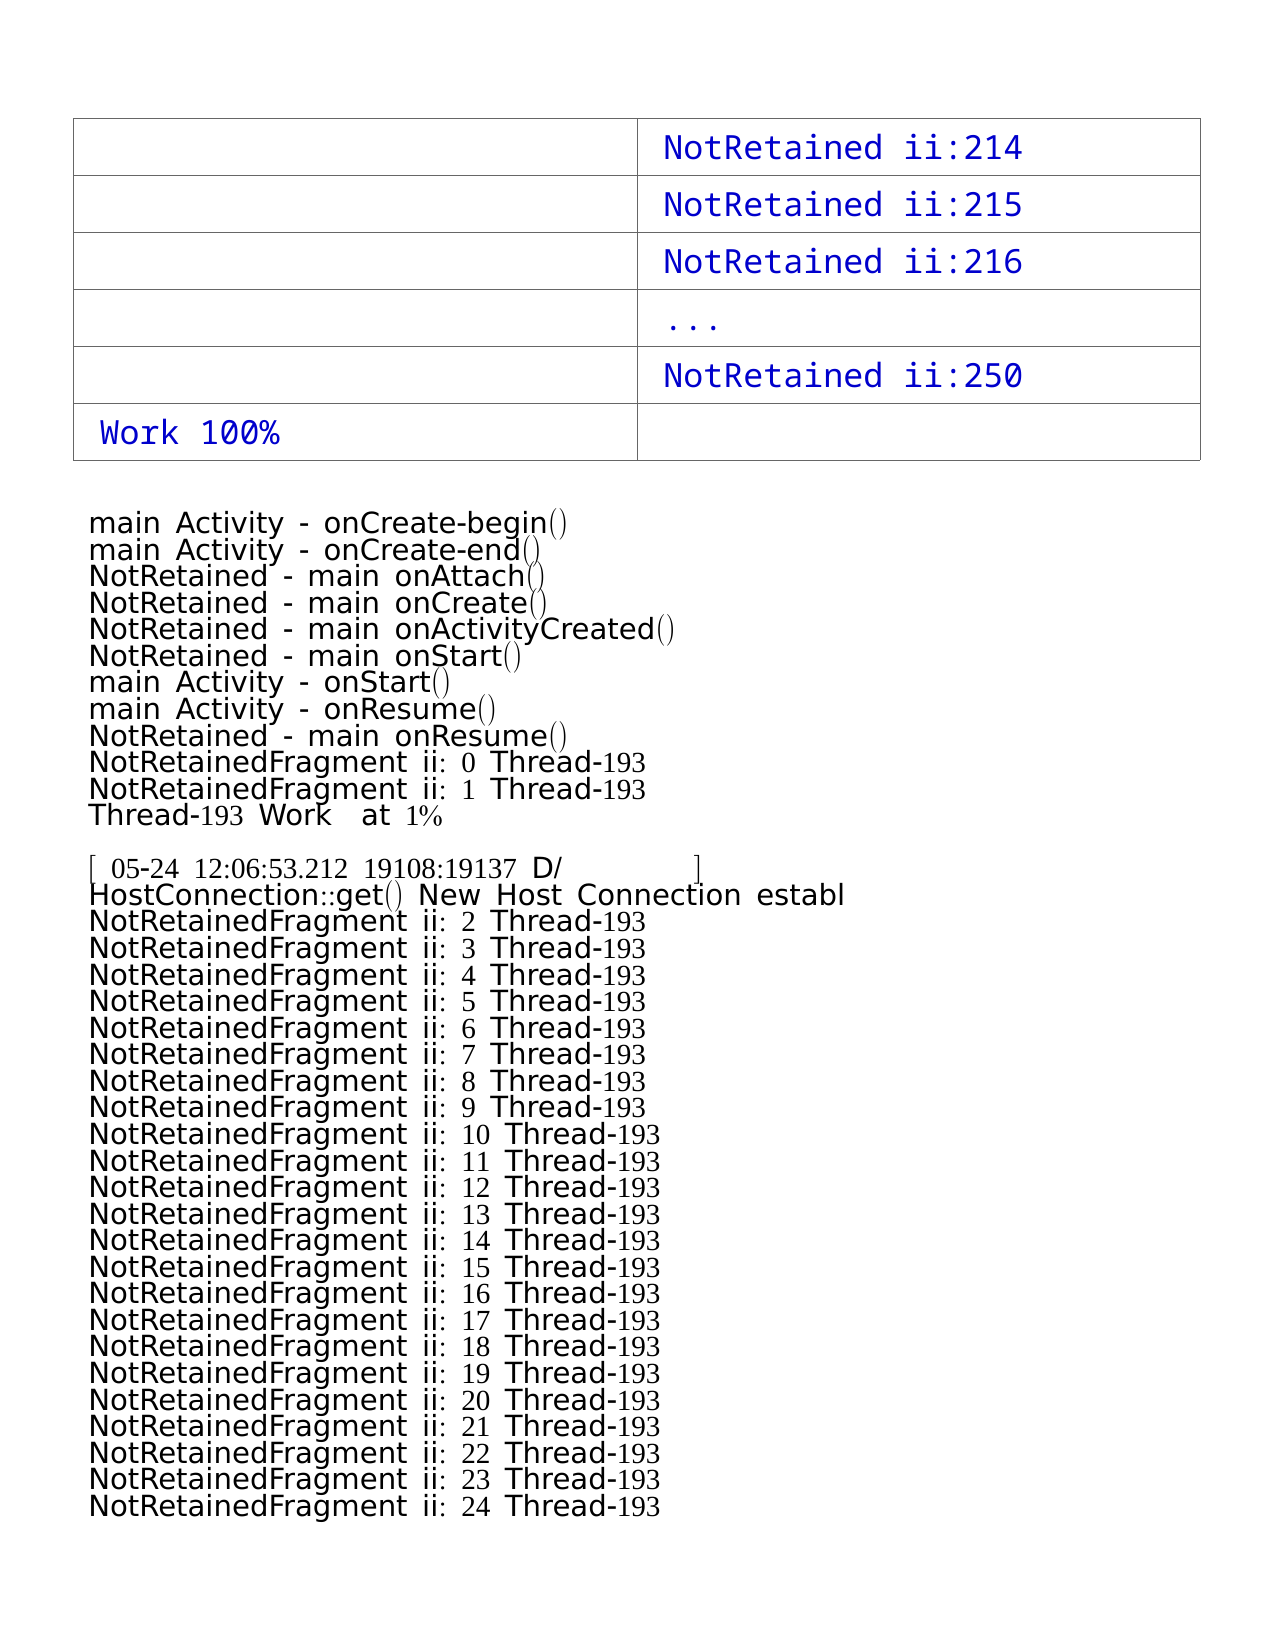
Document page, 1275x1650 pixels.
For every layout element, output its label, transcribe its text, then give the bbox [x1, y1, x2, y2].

table_cell NotRetained ii:216 [638, 233, 1200, 289]
text NotRetainedFragment ii: 11 Thread-193 [73, 1151, 1201, 1177]
text NotRetainedFragment ii: 12 Thread-193 [73, 1177, 1201, 1204]
text NotRetainedFragment ii: 14 Thread-193 [73, 1230, 1201, 1257]
text NotRetained - main onActivityCreated() [73, 619, 1201, 646]
text NotRetainedFragment ii: 6 Thread-193 [73, 1018, 1201, 1044]
table_cell Work 100% [74, 404, 637, 460]
table_cell NotRetained ii:215 [638, 176, 1200, 232]
text NotRetainedFragment ii: 20 Thread-193 [73, 1390, 1201, 1416]
text main Activity - onCreate-begin() [73, 513, 1201, 540]
table_cell ... [638, 290, 1200, 346]
table_cell [74, 176, 637, 232]
text NotRetained - main onAttach() [73, 566, 1201, 593]
table_cell [638, 404, 1200, 460]
text NotRetainedFragment ii: 9 Thread-193 [73, 1098, 1201, 1124]
text main Activity - onResume() [73, 699, 1201, 726]
text NotRetainedFragment ii: 15 Thread-193 [73, 1257, 1201, 1283]
table_cell [74, 290, 637, 346]
text NotRetainedFragment ii: 1 Thread-193 [73, 779, 1201, 805]
text NotRetainedFragment ii: 2 Thread-193 [73, 912, 1201, 938]
table_cell NotRetained ii:250 [638, 347, 1200, 403]
text NotRetainedFragment ii: 0 Thread-193 [73, 752, 1201, 779]
text NotRetainedFragment ii: 23 Thread-193 [73, 1469, 1201, 1496]
text NotRetainedFragment ii: 19 Thread-193 [73, 1363, 1201, 1390]
text NotRetainedFragment ii: 10 Thread-193 [73, 1124, 1201, 1151]
text NotRetainedFragment ii: 17 Thread-193 [73, 1310, 1201, 1337]
text NotRetainedFragment ii: 24 Thread-193 [73, 1496, 1201, 1523]
text NotRetainedFragment ii: 22 Thread-193 [73, 1443, 1201, 1469]
table_cell [74, 233, 637, 289]
text NotRetainedFragment ii: 7 Thread-193 [73, 1044, 1201, 1071]
text NotRetainedFragment ii: 13 Thread-193 [73, 1204, 1201, 1230]
table_cell [74, 119, 637, 175]
text NotRetained - main onStart() [73, 646, 1201, 673]
text NotRetainedFragment ii: 21 Thread-193 [73, 1416, 1201, 1443]
text NotRetainedFragment ii: 3 Thread-193 [73, 938, 1201, 965]
text NotRetained - main onResume() [73, 726, 1201, 752]
text [ 05-24 12:06:53.212 19108:19137 D/ ] [92, 858, 1201, 885]
text Thread-193 Work at 1% [73, 805, 1201, 832]
text NotRetainedFragment ii: 16 Thread-193 [73, 1283, 1201, 1310]
text NotRetained - main onCreate() [73, 593, 1201, 619]
text main Activity - onStart() [73, 673, 1201, 699]
text NotRetainedFragment ii: 5 Thread-193 [73, 991, 1201, 1018]
table_cell NotRetained ii:214 [638, 119, 1200, 175]
text NotRetainedFragment ii: 8 Thread-193 [73, 1071, 1201, 1098]
text NotRetainedFragment ii: 4 Thread-193 [73, 965, 1201, 991]
table_cell [74, 347, 637, 403]
text NotRetainedFragment ii: 18 Thread-193 [73, 1337, 1201, 1363]
text main Activity - onCreate-end() [73, 540, 1201, 566]
text HostConnection::get() New Host Connection establ [73, 885, 1201, 912]
